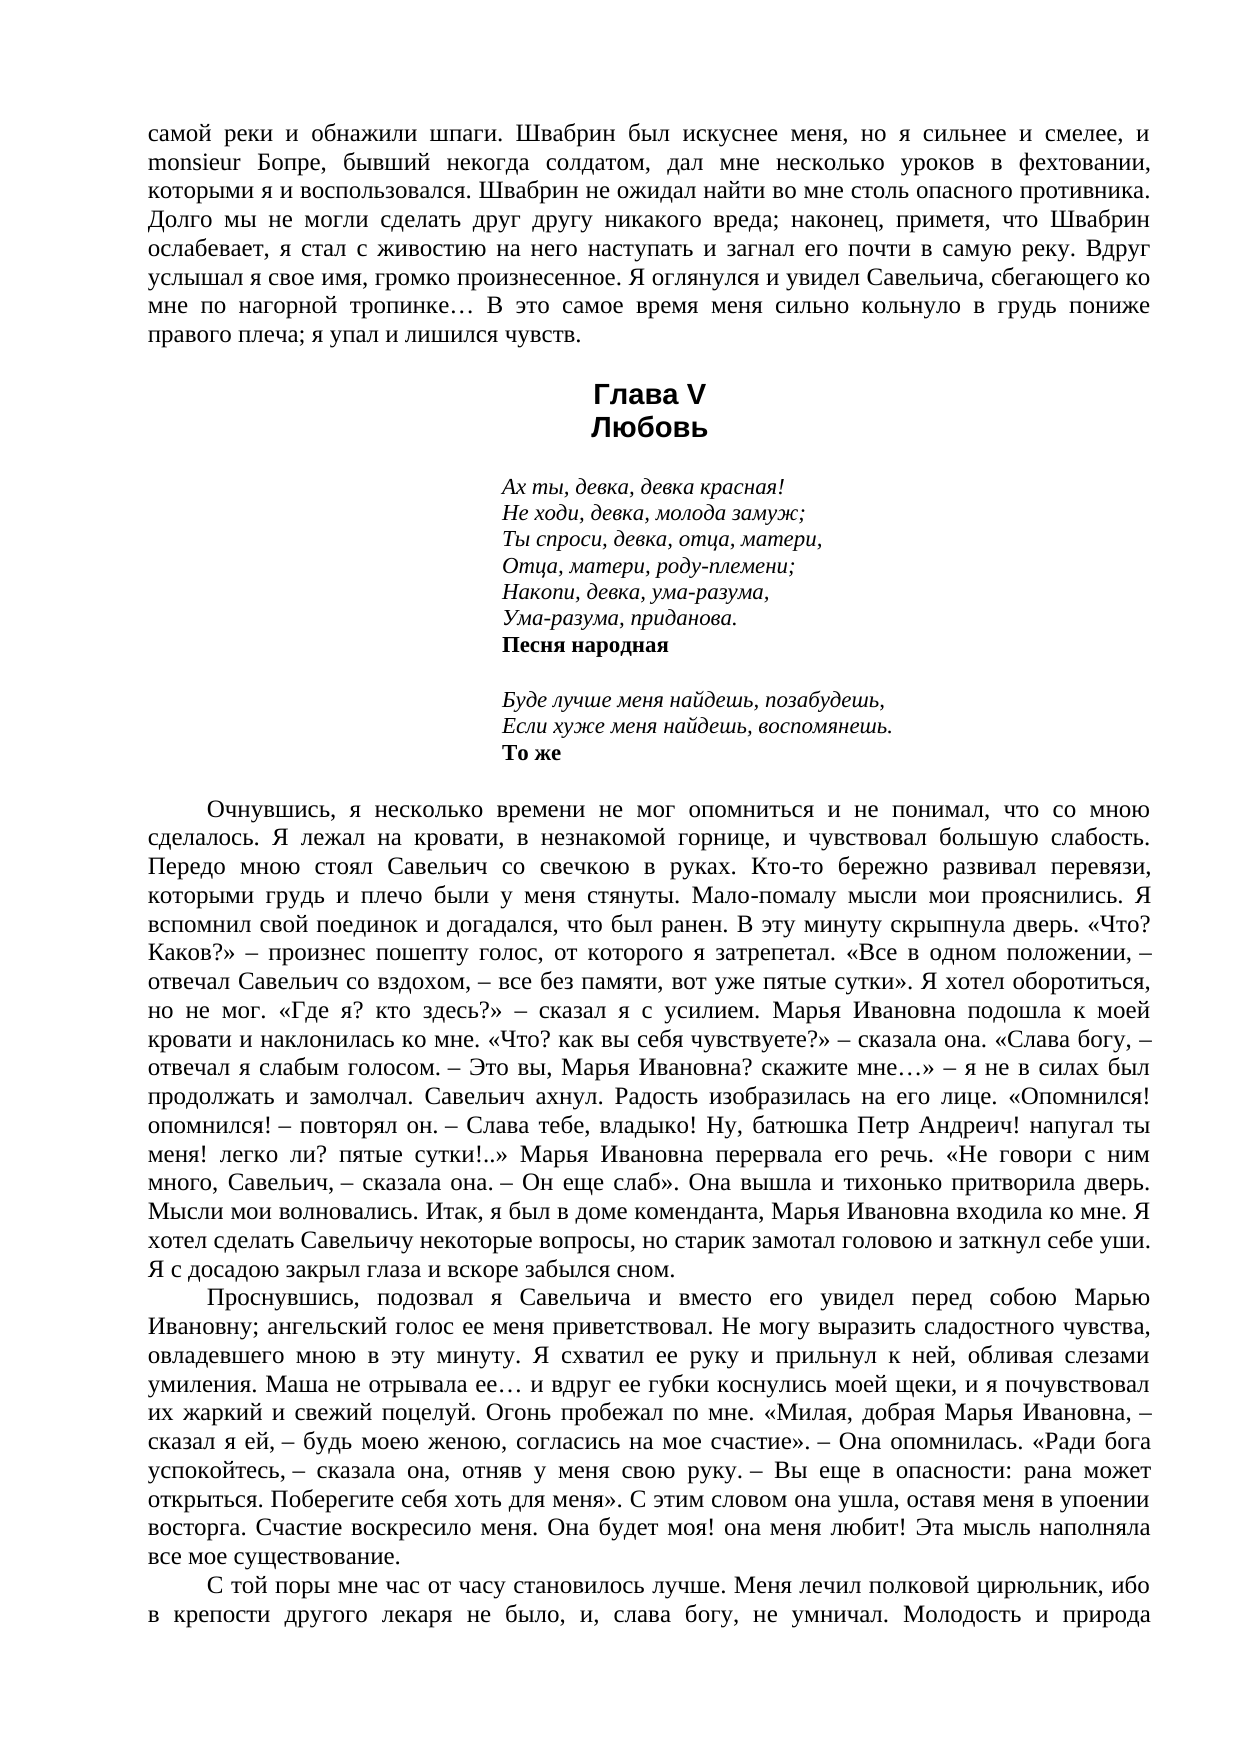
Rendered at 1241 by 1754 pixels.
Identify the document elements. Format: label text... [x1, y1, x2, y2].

text самой реки и обнажили шпаги. Швабрин был искуснее меня, но я сильнее и смелее, и monsieur Бопре, бывший некогда солдатом, дал мне несколько уроков в фехтовании, которыми я и воспользовался. Швабрин не ожидал найти во мне столь опасного противника. Долго мы не могли сделать друг другу никакого вреда; наконец, приметя, что Швабрин ослабевает, я стал с живостию на него наступать и загнал его почти в самую реку. Вдруг услышал я свое имя, громко произнесенное. Я оглянулся и увидел Савельича, сбегающего ко мне по нагорной тропинке… В это самое время меня сильно кольнуло в грудь пониже правого плеча; я упал и лишился чувств. [148, 118, 1152, 348]
text Ума‑разума, приданова. [460, 604, 1152, 631]
text Буде лучше меня найдешь, позабудешь, [460, 686, 1152, 712]
text То же [460, 739, 1152, 765]
subtitle Глава V [148, 377, 1152, 410]
subtitle Любовь [148, 410, 1152, 444]
text Накопи, девка, ума‑разума, [460, 578, 1152, 604]
text Ах ты, девка, девка красная! [460, 473, 1152, 499]
text Ты спроси, девка, отца, матери, [460, 525, 1152, 552]
text Отца, матери, роду‑племени; [460, 552, 1152, 578]
text Проснувшись, подозвал я Савельича и вместо его увидел перед собою Марью Ивановну; ангельский голос ее меня приветствовал. Не могу выразить сладостного чувства, овладевшего мною в эту минуту. Я схватил ее руку и прильнул к ней, обливая слезами умиления. Маша не отрывала ее… и вдруг ее губки коснулись моей щеки, и я почувствовал их жаркий и свежий поцелуй. Огонь пробежал по мне. «Милая, добрая Марья Ивановна, – сказал я ей, – будь моею женою, согласись на мое счастие». – Она опомнилась. «Ради бога успокойтесь, – сказала она, отняв у меня свою руку. – Вы еще в опасности: рана может открыться. Поберегите себя хоть для меня». С этим словом она ушла, оставя меня в упоении восторга. Счастие воскресило меня. Она будет моя! она меня любит! Эта мысль наполняла все мое существование. [148, 1282, 1152, 1570]
text Песня народная [460, 631, 1152, 657]
text С той поры мне час от часу становилось лучше. Меня лечил полковой цирюльник, ибо в крепости другого лекаря не было, и, слава богу, не умничал. Молодость и природа [148, 1570, 1152, 1627]
text Не ходи, девка, молода замуж; [460, 499, 1152, 525]
text Очнувшись, я несколько времени не мог опомниться и не понимал, что со мною сделалось. Я лежал на кровати, в незнакомой горнице, и чувствовал большую слабость. Передо мною стоял Савельич со свечкою в руках. Кто‑то бережно развивал перевязи, которыми грудь и плечо были у меня стянуты. Мало‑помалу мысли мои прояснились. Я вспомнил свой поединок и догадался, что был ранен. В эту минуту скрыпнула дверь. «Что? Каков?» – произнес пошепту голос, от которого я затрепетал. «Все в одном положении, – отвечал Савельич со вздохом, – все без памяти, вот уже пятые сутки». Я хотел оборотиться, но не мог. «Где я? кто здесь?» – сказал я с усилием. Марья Ивановна подошла к моей кровати и наклонилась ко мне. «Что? как вы себя чувствуете?» – сказала она. «Слава богу, – отвечал я слабым голосом. – Это вы, Марья Ивановна? скажите мне…» – я не в силах был продолжать и замолчал. Савельич ахнул. Радость изобразилась на его лице. «Опомнился! опомнился! – повторял он. – Слава тебе, владыко! Ну, батюшка Петр Андреич! напугал ты меня! легко ли? пятые сутки!..» Марья Ивановна перервала его речь. «Не говори с ним много, Савельич, – сказала она. – Он еще слаб». Она вышла и тихонько притворила дверь. Мысли мои волновались. Итак, я был в доме коменданта, Марья Ивановна входила ко мне. Я хотел сделать Савельичу некоторые вопросы, но старик замотал головою и заткнул себе уши. Я с досадою закрыл глаза и вскоре забылся сном. [148, 794, 1152, 1282]
text Если хуже меня найдешь, воспомянешь. [460, 712, 1152, 739]
